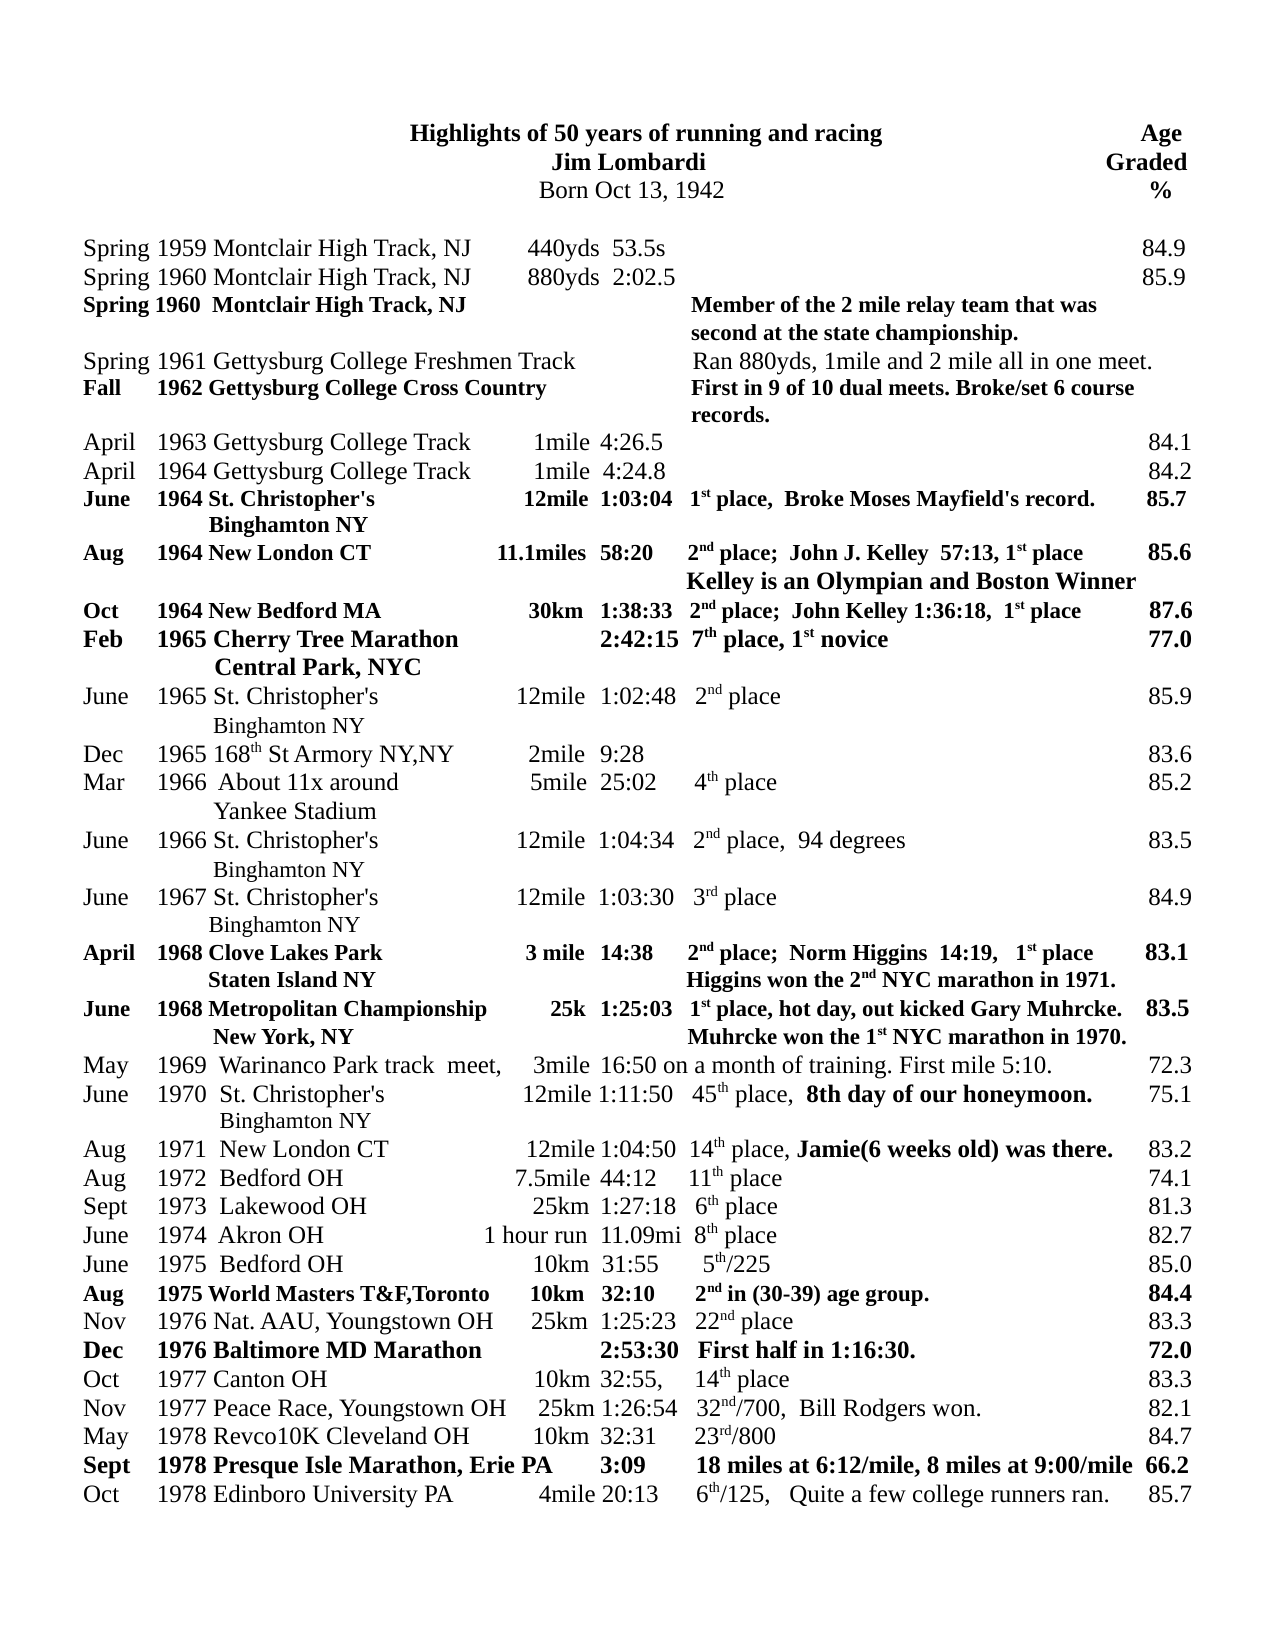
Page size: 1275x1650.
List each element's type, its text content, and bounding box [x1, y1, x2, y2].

text Binghamton NY [83, 854, 1192, 882]
text Spring 1961 Gettysburg College Freshmen Track Ran 880yds, 1mile and 2 mile all in one meet. [83, 346, 1192, 374]
text April 1963 Gettysburg College Track 1mile 4:26.5 84.1 [83, 427, 1192, 456]
text Aug 1972 Bedford OH 7.5mile 44:12 11th place 74.1 [83, 1163, 1192, 1191]
text June 1968 Metropolitan Championship 25k 1:25:03 1st place, hot day, out kicked Gary Muhrcke. 83.5 [83, 993, 1192, 1021]
text Staten Island NY Higgins won the 2nd NYC marathon in 1971. [83, 966, 1192, 993]
text May 1969 Warinanco Park track meet, 3mile 16:50 on a month of training. First mile 5:10. 72.3 [83, 1050, 1192, 1079]
text June 1967 St. Christopher's 12mile 1:03:30 3rd place 84.9 [83, 882, 1192, 911]
text Kelley is an Olympian and Boston Winner [83, 566, 1192, 595]
text Nov 1976 Nat. AAU, Youngstown OH 25km 1:25:23 22nd place 83.3 [83, 1306, 1192, 1335]
text Oct 1977 Canton OH 10km 32:55, 14th place 83.3 [83, 1364, 1192, 1393]
text Spring 1959 Montclair High Track, NJ 440yds 53.5s 84.9 [83, 233, 1192, 262]
text Spring 1960 Montclair High Track, NJ Member of the 2 mile relay team that was [83, 291, 1192, 317]
text May 1978 Revco10K Cleveland OH 10km 32:31 23rd/800 84.7 [83, 1421, 1192, 1450]
text Aug 1964 New London CT 11.1miles 58:20 2nd place; John J. Kelley 57:13, 1st place 85.6 [83, 537, 1192, 566]
text Central Park, NYC [83, 652, 1192, 681]
text June 1974 Akron OH 1 hour run 11.09mi 8th place 82.7 [83, 1220, 1192, 1249]
text April 1968 Clove Lakes Park 3 mile 14:38 2nd place; Norm Higgins 14:19, 1st place 83.1 [83, 937, 1192, 966]
text Spring 1960 Montclair High Track, NJ 880yds 2:02.5 85.9 [83, 262, 1192, 291]
text Binghamton NY [83, 911, 1192, 937]
text April 1964 Gettysburg College Track 1mile 4:24.8 84.2 [83, 456, 1192, 485]
text Sept 1978 Presque Isle Marathon, Erie PA 3:09 18 miles at 6:12/mile, 8 miles at 9:00/mile 66.2 [83, 1450, 1205, 1479]
text Binghamton NY [83, 710, 1192, 739]
text Dec 1976 Baltimore MD Marathon 2:53:30 First half in 1:16:30. 72.0 [83, 1335, 1192, 1364]
text second at the state championship. [83, 317, 1192, 346]
text Jim Lombardi Graded Born Oct 13, 1942 % [83, 147, 1192, 204]
text New York, NY Muhrcke won the 1st NYC marathon in 1970. [83, 1021, 1192, 1050]
text June 1975 Bedford OH 10km 31:55 5th/225 85.0 [83, 1249, 1192, 1278]
text Aug 1975 World Masters T&F,Toronto 10km 32:10 2nd in (30-39) age group. 84.4 [83, 1278, 1192, 1306]
text Feb 1965 Cherry Tree Marathon 2:42:15 7th place, 1st novice 77.0 [83, 624, 1192, 652]
text Sept 1973 Lakewood OH 25km 1:27:18 6th place 81.3 [83, 1191, 1192, 1220]
text Fall 1962 Gettysburg College Cross Country First in 9 of 10 dual meets. Broke/set 6 course records. [83, 374, 1192, 427]
text June 1965 St. Christopher's 12mile 1:02:48 2nd place 85.9 [83, 681, 1192, 710]
text June 1966 St. Christopher's 12mile 1:04:34 2nd place, 94 degrees 83.5 [83, 825, 1192, 854]
text Oct 1978 Edinboro University PA 4mile 20:13 6th/125, Quite a few college runners ran. 85.7 [83, 1479, 1192, 1508]
text Aug 1971 New London CT 12mile 1:04:50 14th place, Jamie(6 weeks old) was there. 83.2 [83, 1134, 1192, 1163]
text Yankee Stadium [83, 796, 1192, 825]
text June 1964 St. Christopher's 12mile 1:03:04 1st place, Broke Moses Mayfield's record. 85.7 [83, 485, 1192, 511]
text Binghamton NY [83, 511, 1192, 537]
text Oct 1964 New Bedford MA 30km 1:38:33 2nd place; John Kelley 1:36:18, 1st place 87.6 [83, 595, 1200, 624]
text Dec 1965 168th St Armory NY,NY 2mile 9:28 83.6 Mar 1966 About 11x around 5mile 25:02 4th place 85.2 [83, 739, 1192, 796]
text Binghamton NY [83, 1108, 1192, 1134]
text Highlights of 50 years of running and racing Age [83, 118, 1192, 147]
text Nov 1977 Peace Race, Youngstown OH 25km 1:26:54 32nd/700, Bill Rodgers won. 82.1 [83, 1393, 1192, 1421]
text June 1970 St. Christopher's 12mile 1:11:50 45th place, 8th day of our honeymoon. 75.1 [83, 1079, 1192, 1108]
